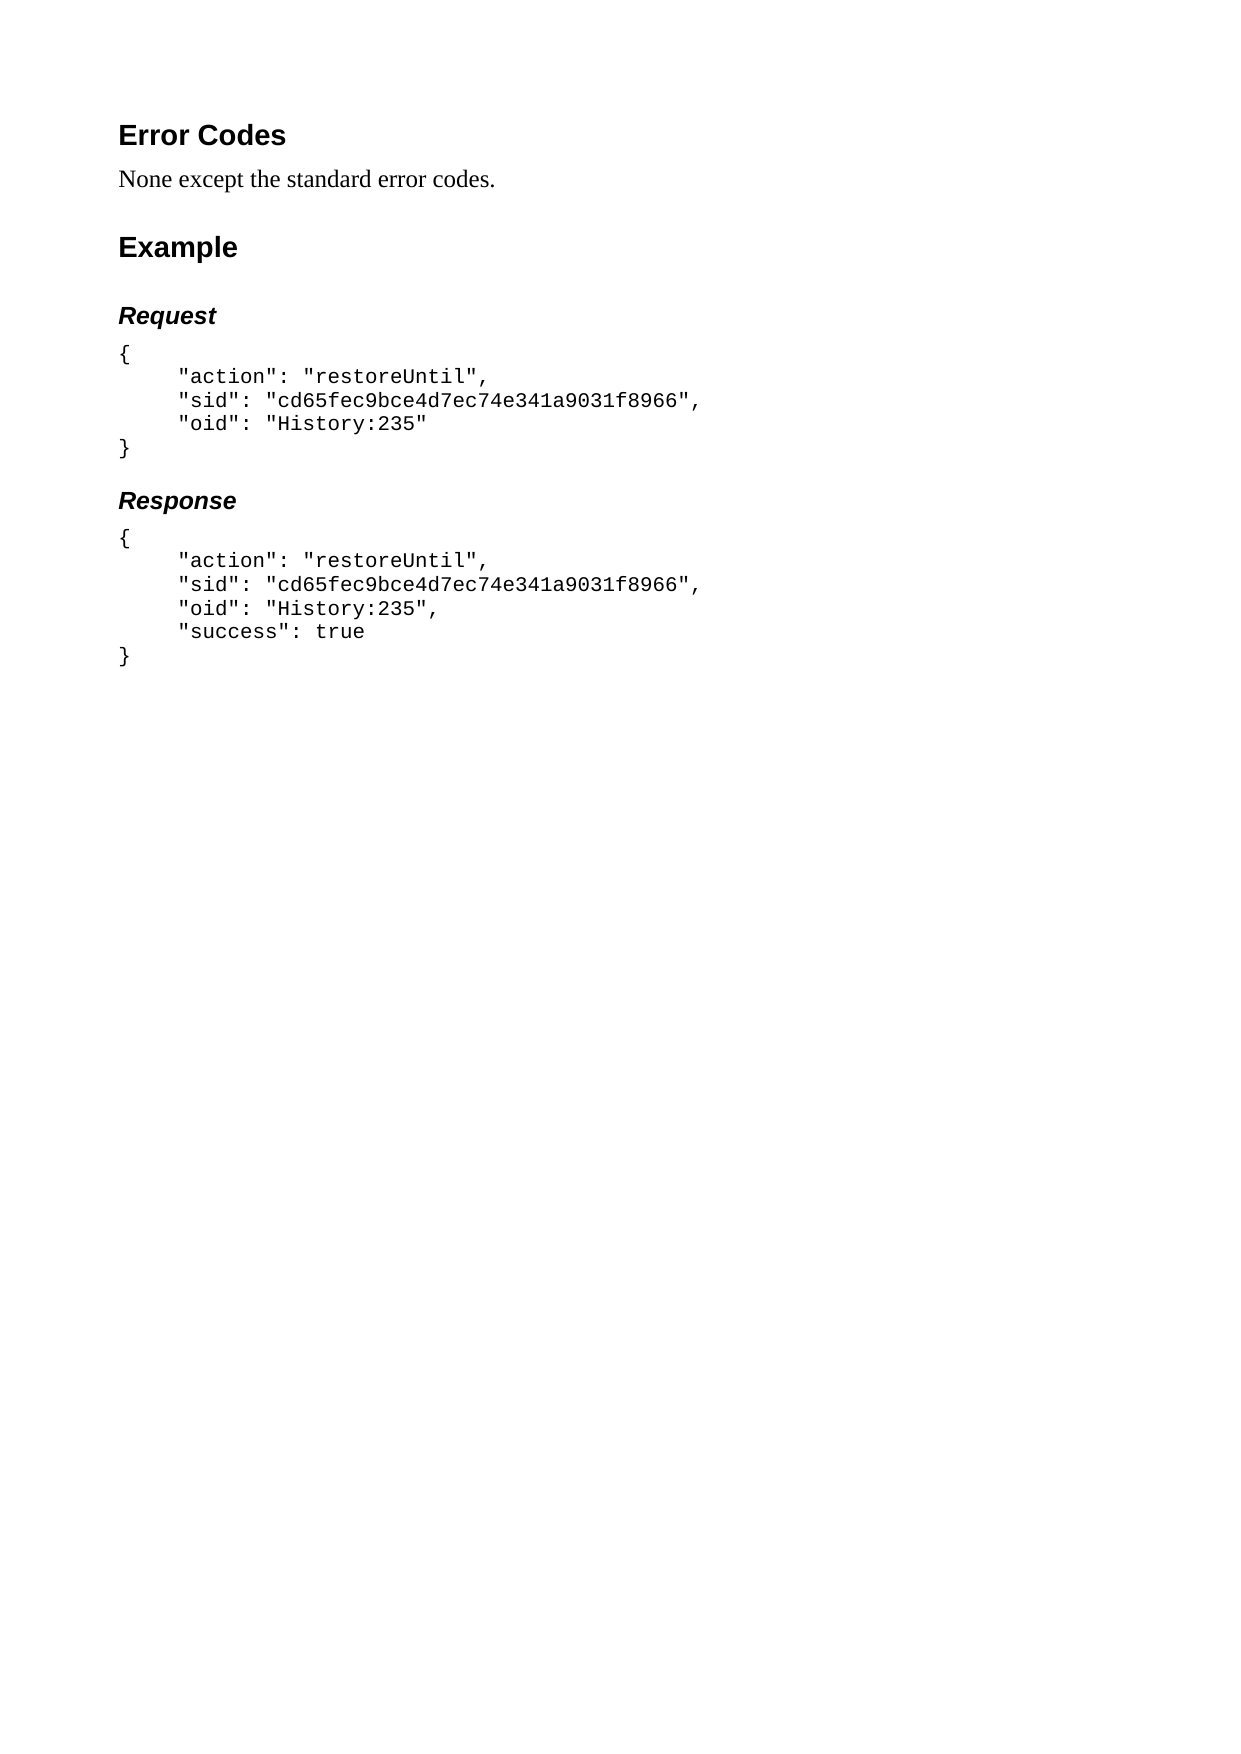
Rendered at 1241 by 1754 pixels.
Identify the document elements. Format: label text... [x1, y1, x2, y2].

text "success": true [118, 621, 1122, 645]
text "action": "restoreUntil", [118, 366, 1122, 390]
text "oid": "History:235" [118, 413, 1122, 437]
text } [118, 437, 1122, 461]
text "sid": "cd65fec9bce4d7ec74e341a9031f8966", [118, 390, 1122, 413]
text { [118, 527, 1122, 550]
text Error Codes [118, 118, 1122, 152]
text Example [118, 230, 1122, 264]
text Request [118, 301, 1122, 330]
text None except the standard error codes. [118, 164, 1122, 193]
text "oid": "History:235", [118, 598, 1122, 621]
text "sid": "cd65fec9bce4d7ec74e341a9031f8966", [118, 574, 1122, 598]
text { [118, 342, 1122, 366]
text "action": "restoreUntil", [118, 550, 1122, 574]
text } [118, 645, 1122, 669]
text Response [118, 486, 1122, 514]
